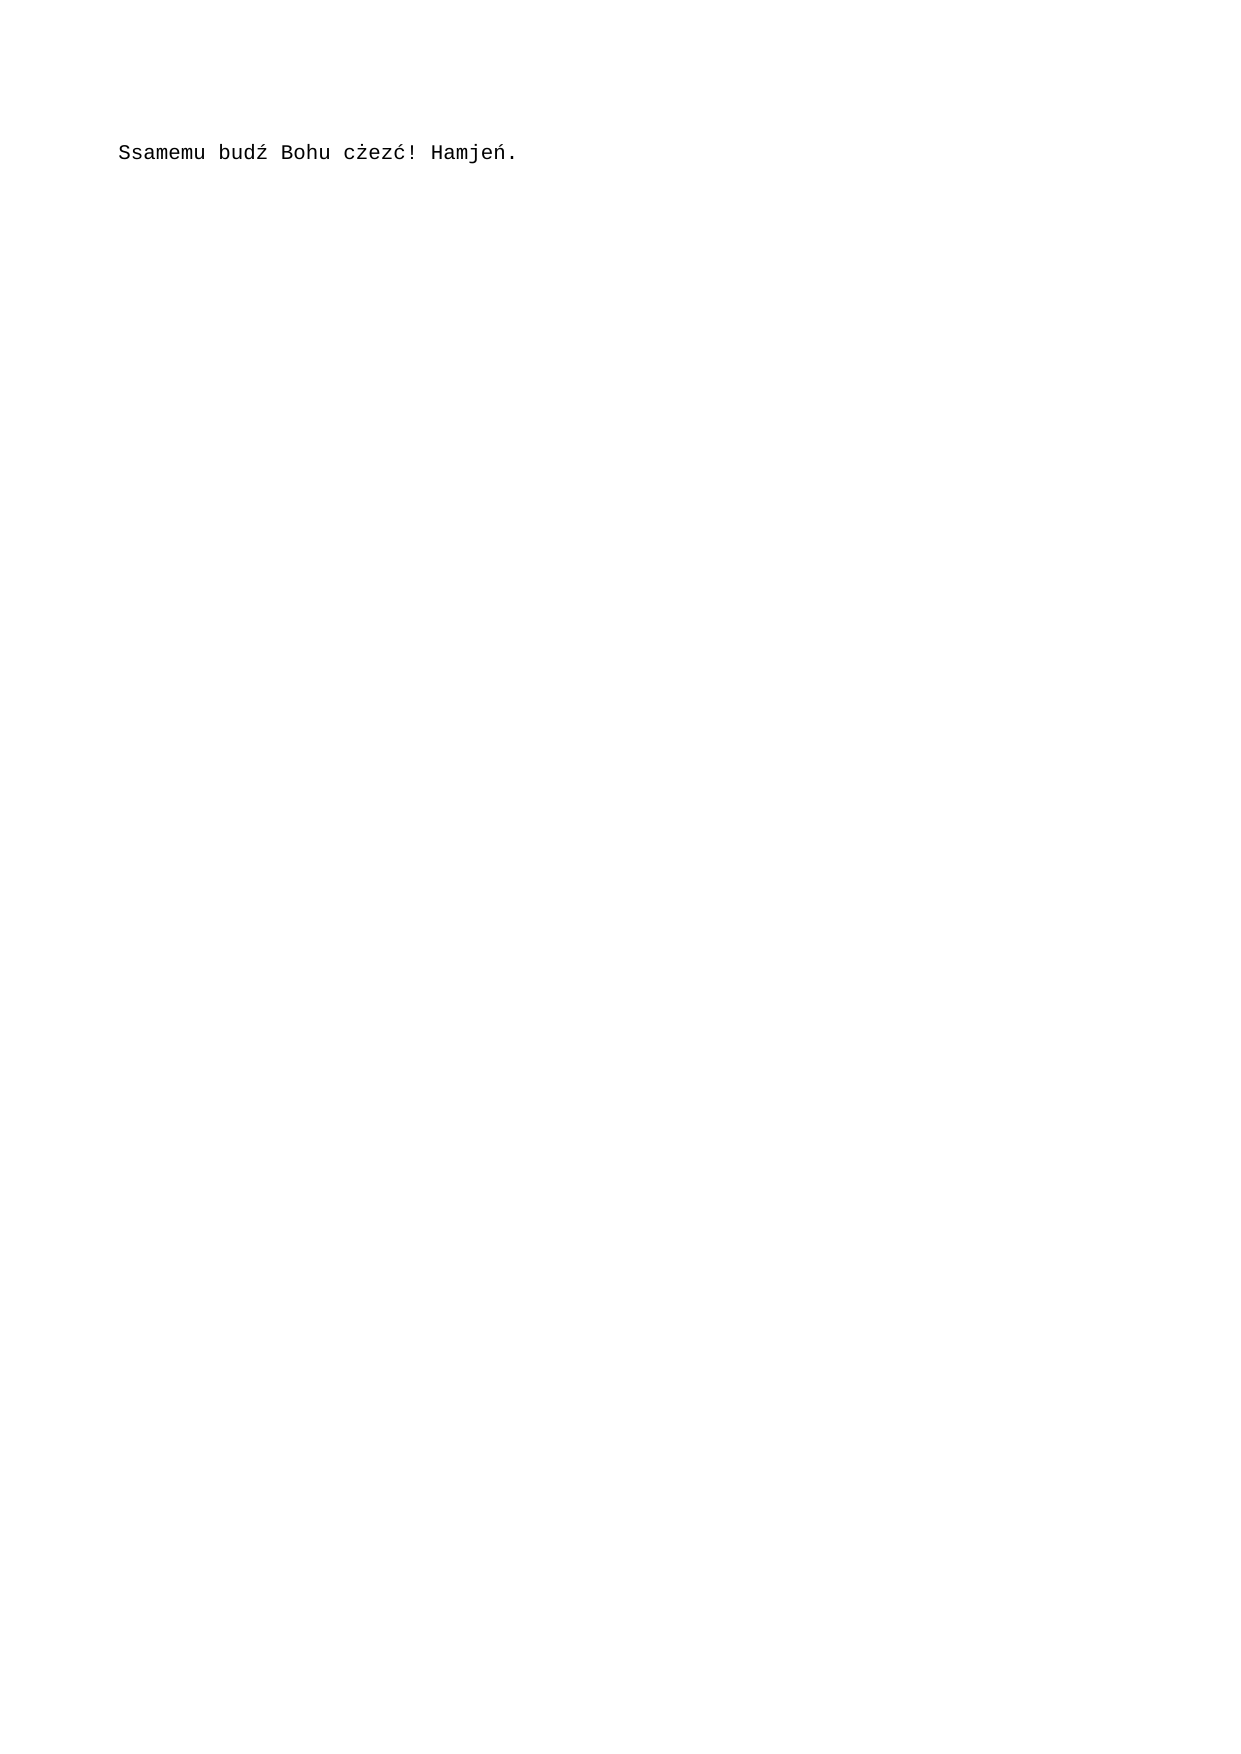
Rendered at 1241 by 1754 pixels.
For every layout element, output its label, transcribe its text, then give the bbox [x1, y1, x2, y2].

text Ssamemu budź Bohu cżezć! Hamjeń. [118, 142, 1122, 165]
